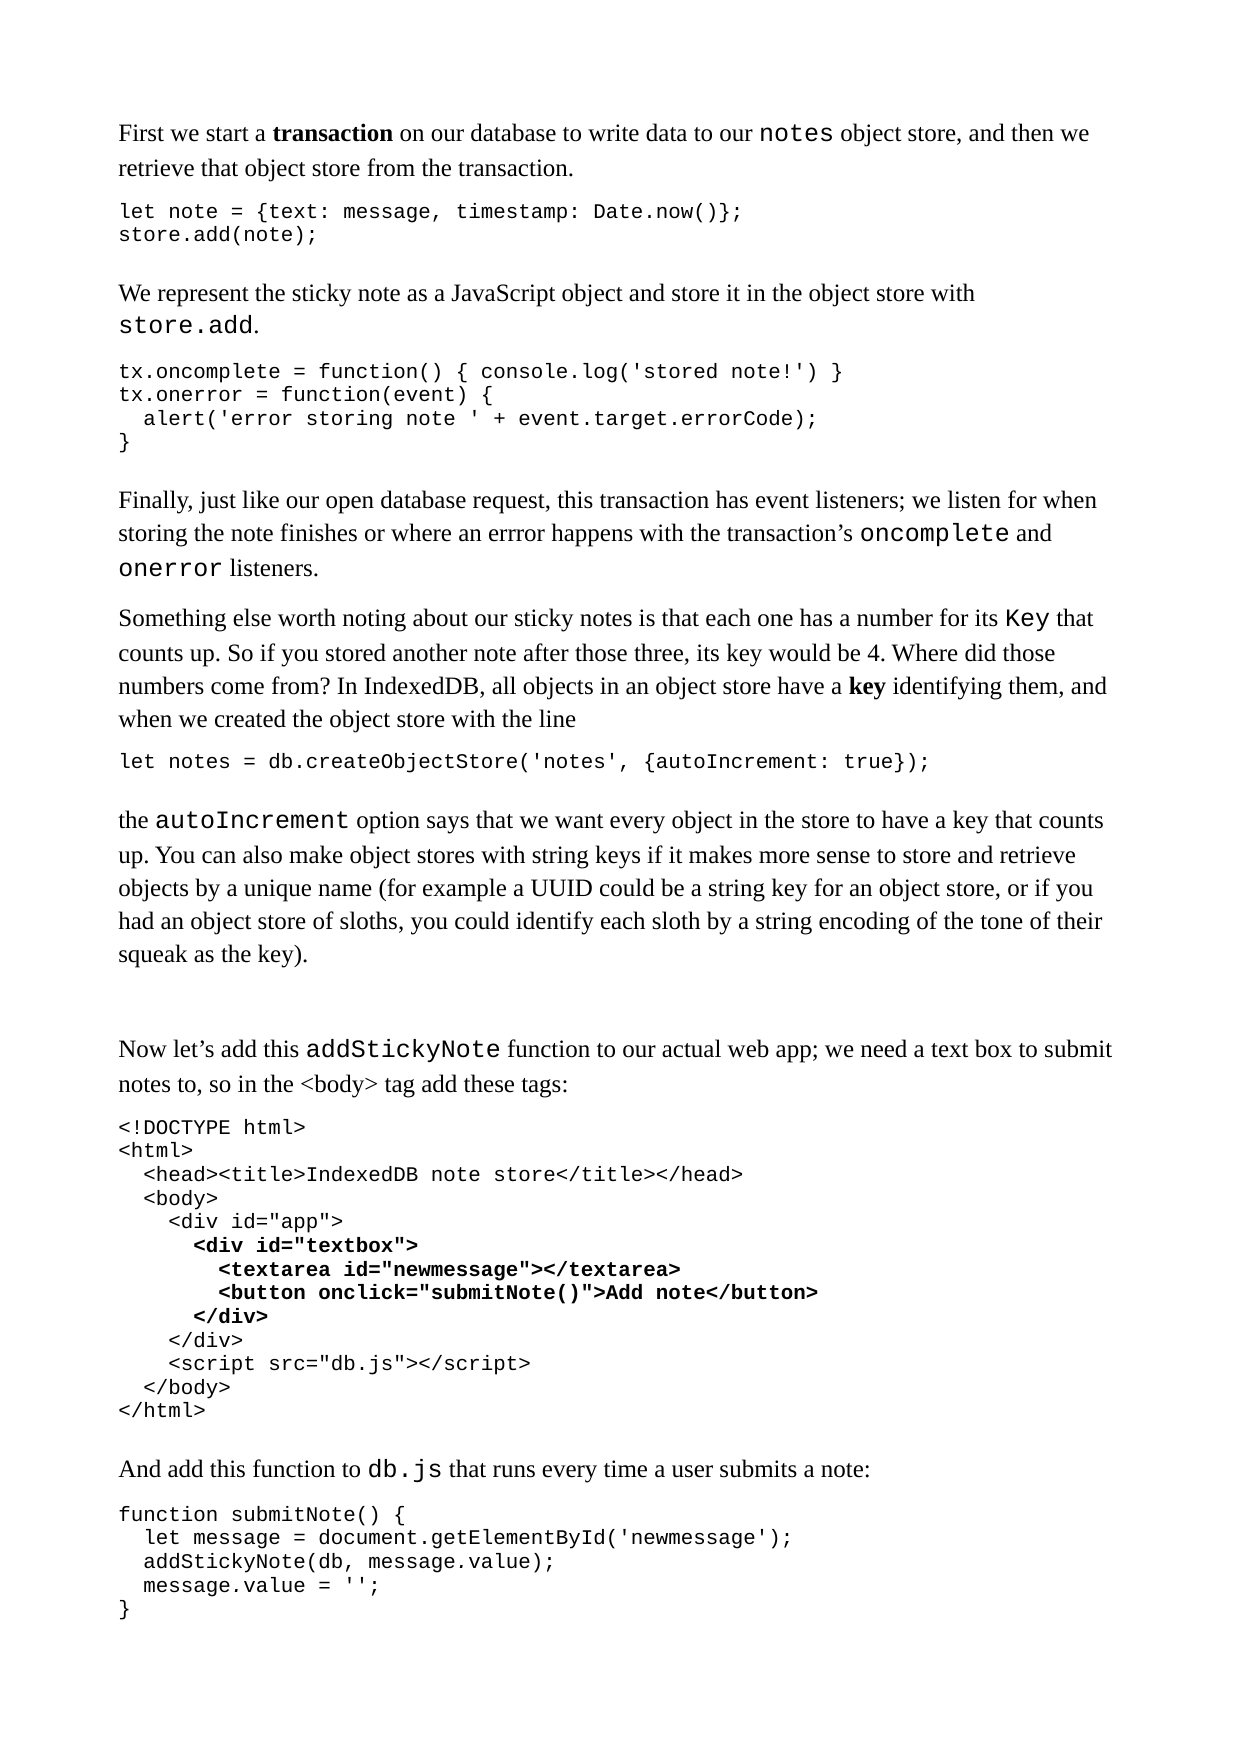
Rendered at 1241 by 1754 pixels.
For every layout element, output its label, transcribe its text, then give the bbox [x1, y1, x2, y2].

text </body> [118, 1377, 1122, 1401]
text Now let’s add this addStickyNote function to our actual web app; we need a text box to submit notes to, so in the <body> tag add these tags: [118, 1034, 1122, 1098]
text <html> [118, 1140, 1122, 1164]
text <textarea id="newmessage"></textarea> [118, 1259, 1122, 1282]
text message.value = ''; [118, 1574, 1122, 1598]
text Something else worth noting about our sticky notes is that each one has a number for its Key that counts up. So if you stored another note after those three, its key would be 4. Where did those numbers come from? In IndexedDB, all objects in an object store have a key identifying them, and when we created the object store with the line [118, 603, 1122, 733]
text } [118, 432, 1122, 455]
text Finally, just like our open database request, this transaction has event listeners; we listen for when storing the note finishes or where an errror happens with the transaction’s oncomplete and onerror listeners. [118, 485, 1122, 584]
text <button onclick="submitNote()">Add note</button> [118, 1282, 1122, 1306]
text And add this function to db.js that runs every time a user submits a note: [118, 1454, 1122, 1484]
text </div> [118, 1329, 1122, 1353]
text <script src="db.js"></script> [118, 1353, 1122, 1377]
text </html> [118, 1401, 1122, 1424]
text tx.onerror = function(event) { [118, 384, 1122, 408]
text store.add(note); [118, 224, 1122, 248]
text <body> [118, 1188, 1122, 1211]
text let message = document.getElementById('newmessage'); [118, 1527, 1122, 1551]
text <div id="textbox"> [118, 1235, 1122, 1259]
text let notes = db.createObjectStore('notes', {autoIncrement: true}); [118, 752, 1122, 775]
text First we start a transaction on our database to write data to our notes object store, and then we retrieve that object store from the transaction. [118, 118, 1122, 182]
text } [118, 1598, 1122, 1622]
text <!DOCTYPE html> [118, 1117, 1122, 1140]
text let note = {text: message, timestamp: Date.now()}; [118, 201, 1122, 224]
text alert('error storing note ' + event.target.errorCode); [118, 408, 1122, 432]
text addStickyNote(db, message.value); [118, 1551, 1122, 1574]
text tx.oncomplete = function() { console.log('stored note!') } [118, 361, 1122, 384]
text the autoIncrement option says that we want every object in the store to have a key that counts up. You can also make object stores with string keys if it makes more sense to store and retrieve objects by a unique name (for example a UUID could be a string key for an object store, or if you had an object store of sloths, you could identify each sloth by a string encoding of the tone of their squeak as the key). [118, 805, 1122, 968]
text function submitNote() { [118, 1504, 1122, 1527]
text <div id="app"> [118, 1211, 1122, 1235]
text </div> [118, 1306, 1122, 1329]
text We represent the sticky note as a JavaScript object and store it in the object store with store.add. [118, 278, 1122, 341]
text <head><title>IndexedDB note store</title></head> [118, 1164, 1122, 1188]
